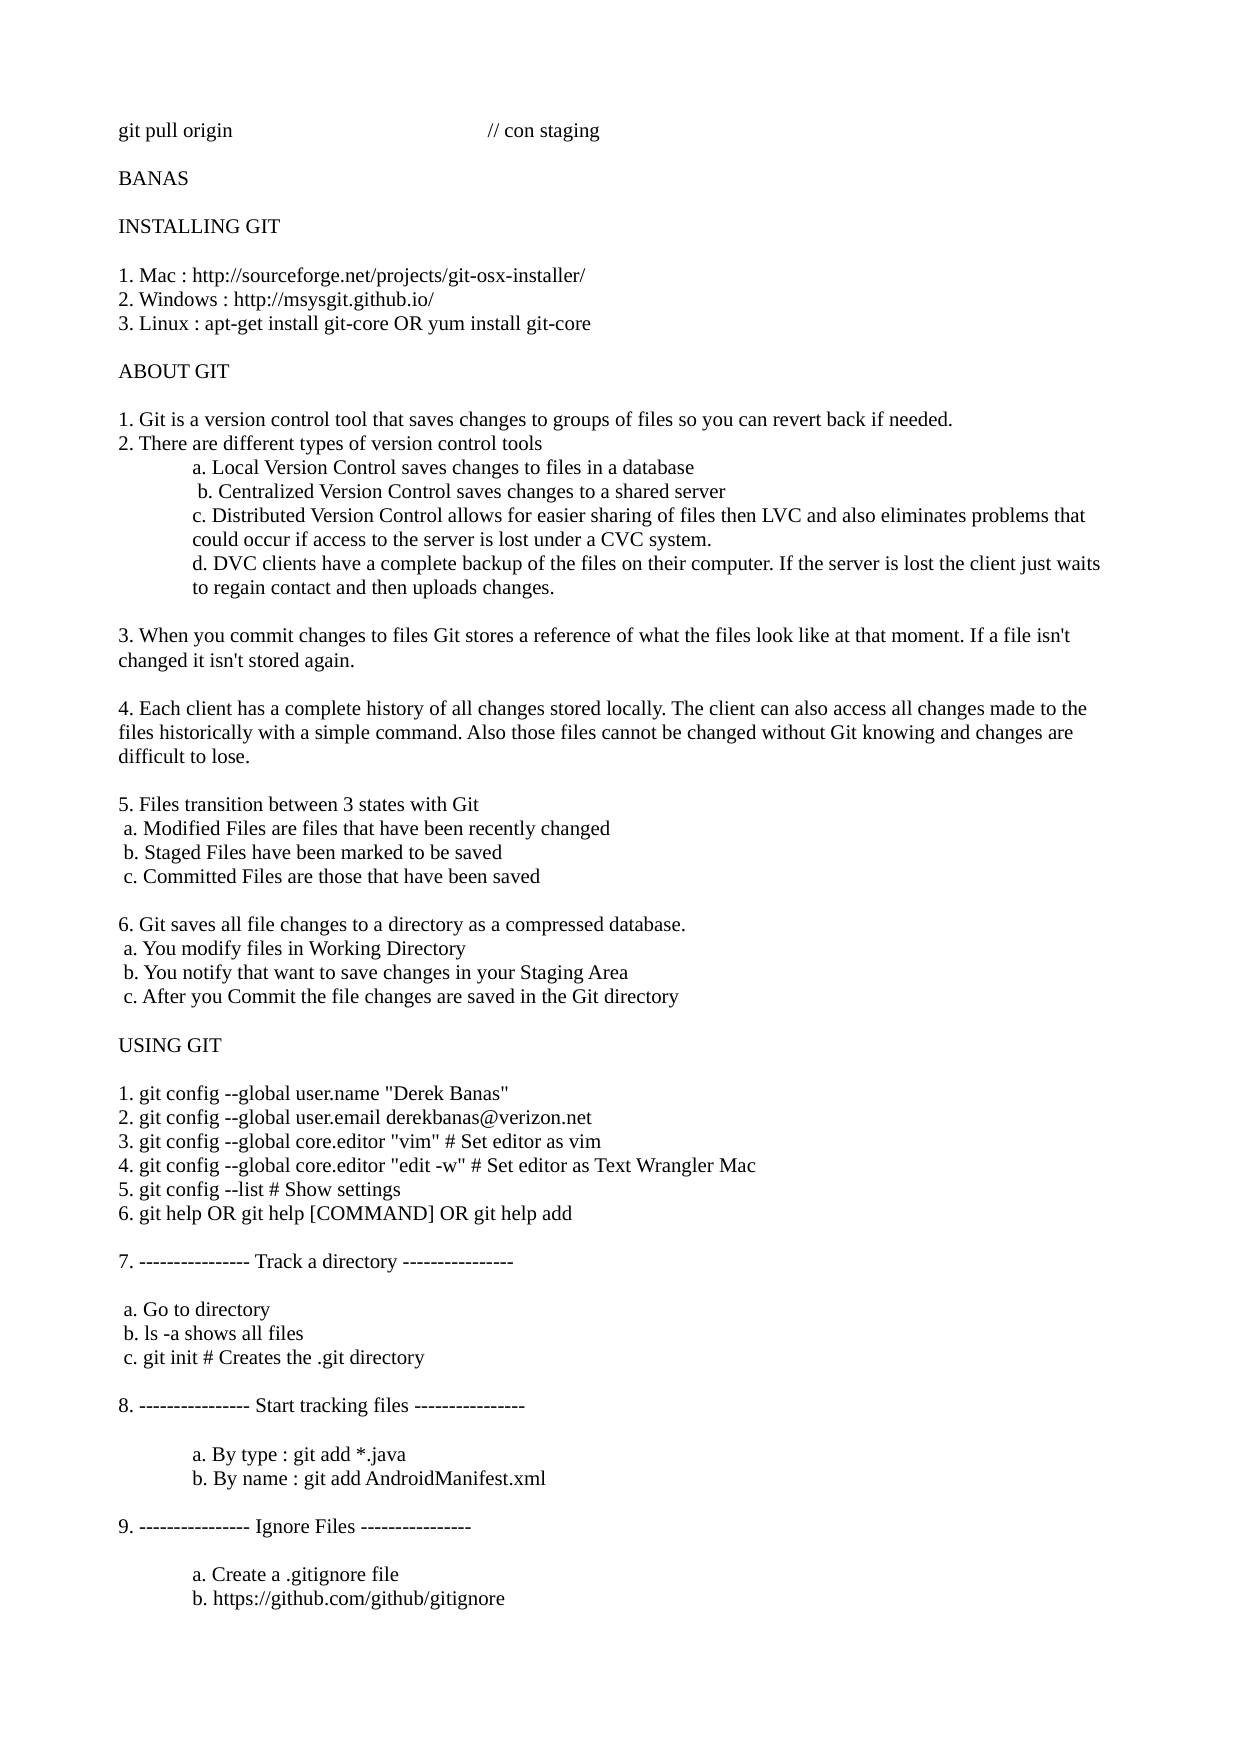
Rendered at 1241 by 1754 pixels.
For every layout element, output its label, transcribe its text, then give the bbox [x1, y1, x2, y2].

text INSTALLING GIT 1. Mac : http://sourceforge.net/projects/git-osx-installer/ 2. Windows : http://msysgit.github.io/ 3. Linux : apt-get install git-core OR yum install git-core ABOUT GIT 1. Git is a version control tool that saves changes to groups of files so you can revert back if needed. [118, 214, 1122, 431]
text 8. ---------------- Start tracking files ---------------- a. By type : git add *.java b. By name : git add AndroidManifest.xml 9. ---------------- Ignore Files ---------------- a. Create a .gitignore file b. https://github.com/github/gitignore [118, 1393, 1122, 1634]
text git pull origin // con staging [118, 118, 1122, 166]
text 2. There are different types of version control tools a. Local Version Control saves changes to files in a database b. Centralized Version Control saves changes to a shared server c. Distributed Version Control allows for easier sharing of files then LVC and also eliminates problems that could occur if access to the server is lost under a CVC system. d. DVC clients have a complete backup of the files on their computer. If the server is lost the client just waits to regain contact and then uploads changes. 3. When you commit changes to files Git stores a reference of what the files look like at that moment. If a file isn't changed it isn't stored again. 4. Each client has a complete history of all changes stored locally. The client can also access all changes made to the files historically with a simple command. Also those files cannot be changed without Git knowing and changes are difficult to lose. 5. Files transition between 3 states with Git a. Modified Files are files that have been recently changed b. Staged Files have been marked to be saved c. Committed Files are those that have been saved [118, 431, 1122, 888]
text BANAS [118, 166, 1122, 190]
text 6. Git saves all file changes to a directory as a compressed database. a. You modify files in Working Directory b. You notify that want to save changes in your Staging Area c. After you Commit the file changes are saved in the Git directory USING GIT 1. git config --global user.name "Derek Banas" 2. git config --global user.email derekbanas@verizon.net 3. git config --global core.editor "vim" # Set editor as vim 4. git config --global core.editor "edit -w" # Set editor as Text Wrangler Mac 5. git config --list # Show settings 6. git help OR git help [COMMAND] OR git help add 7. ---------------- Track a directory ---------------- a. Go to directory b. ls -a shows all files c. git init # Creates the .git directory [118, 912, 1122, 1369]
